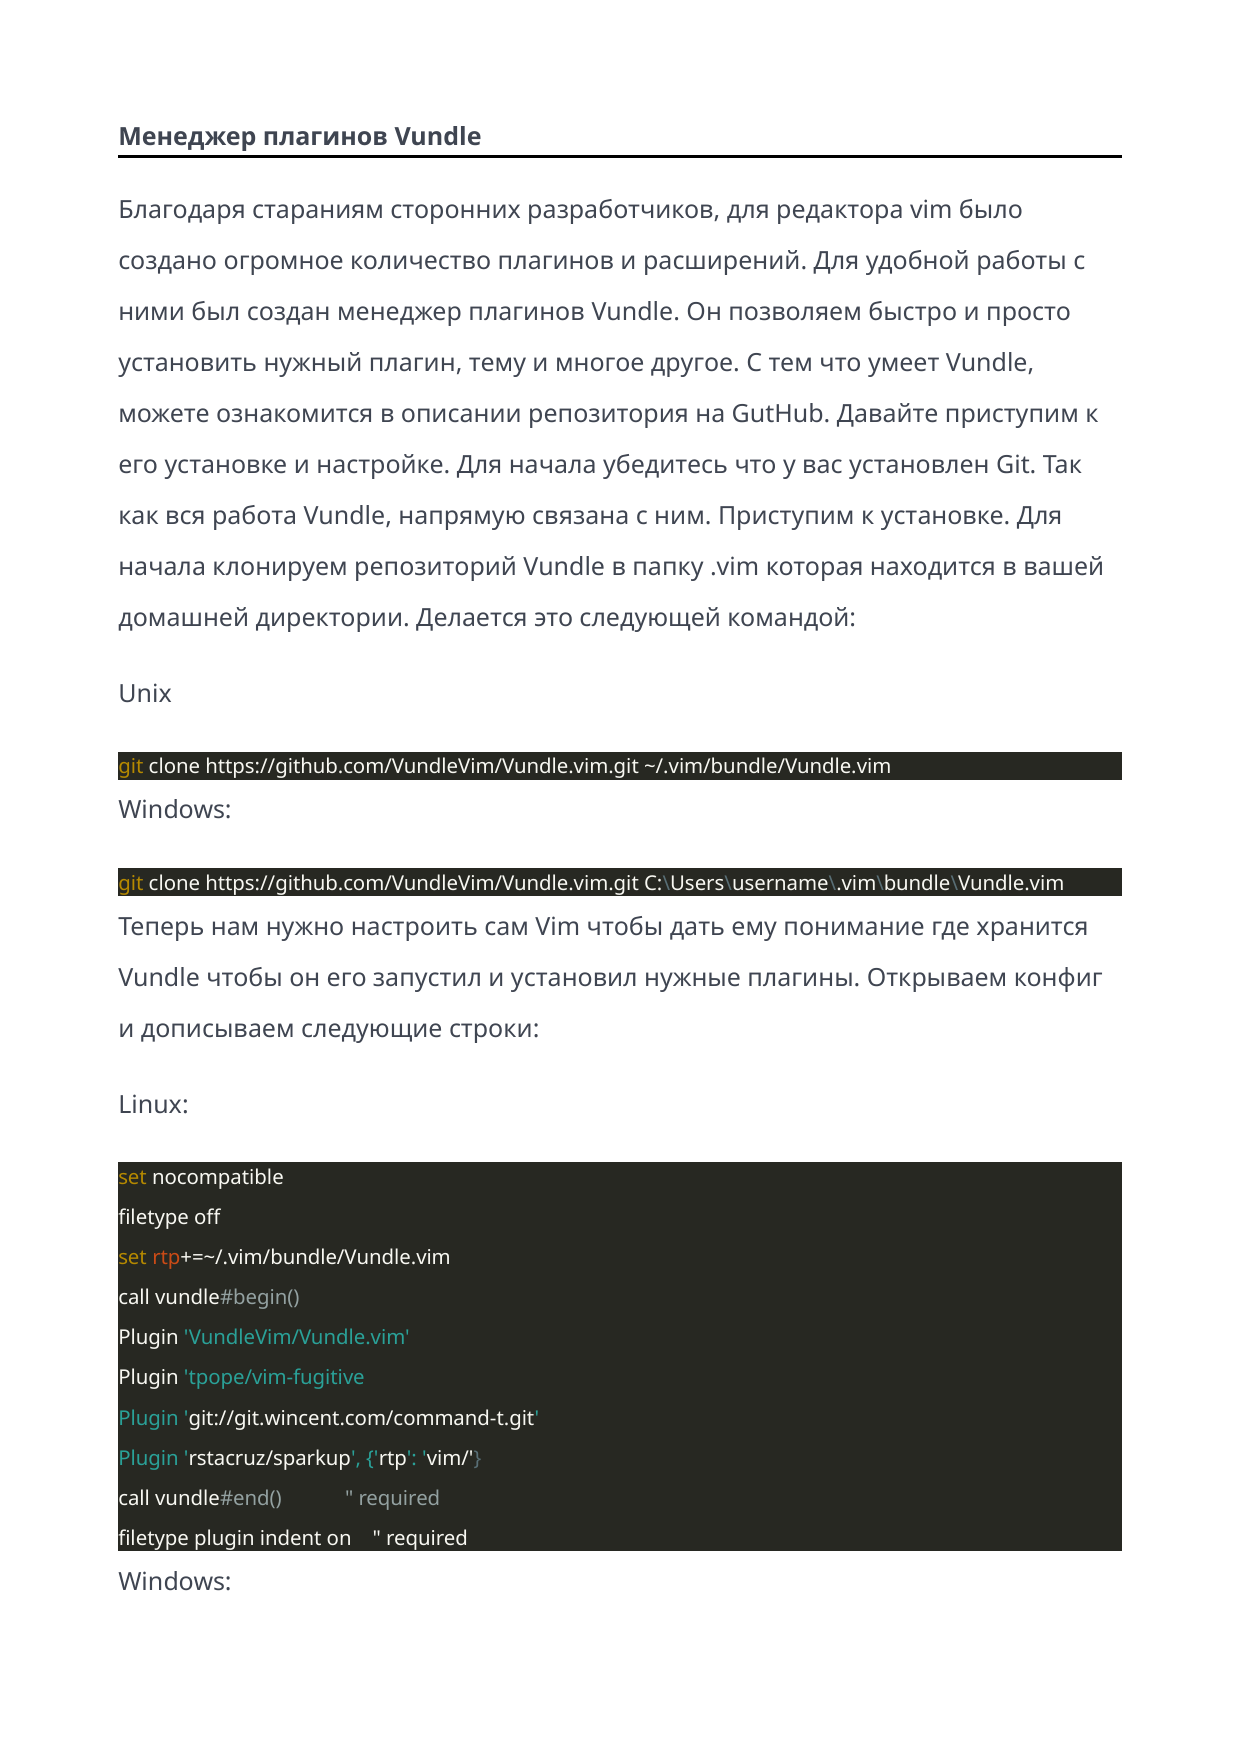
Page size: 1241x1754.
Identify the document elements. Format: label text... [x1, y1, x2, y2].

text Plugin 'git://git.wincent.com/command-t.git' [118, 1403, 1122, 1431]
text Unix [118, 676, 1122, 710]
text call vundle#begin() [118, 1283, 1122, 1311]
text set rtp+=~/.vim/bundle/Vundle.vim [118, 1243, 1122, 1270]
subtitle Менеджер плагинов Vundle [118, 118, 1122, 155]
text filetype off [118, 1203, 1122, 1230]
text Plugin 'rstacruz/sparkup', {'rtp': 'vim/'} [118, 1443, 1122, 1471]
text Plugin 'VundleVim/Vundle.vim' [118, 1323, 1122, 1351]
text git clone https://github.com/VundleVim/Vundle.vim.git ~/.vim/bundle/Vundle.vim [118, 752, 1122, 780]
text Windows: [118, 792, 1122, 826]
text set nocompatible [118, 1162, 1122, 1190]
text git clone https://github.com/VundleVim/Vundle.vim.git C:\Users\username\.vim\bundle\Vundle.vim [118, 868, 1122, 896]
text Linux: [118, 1086, 1122, 1121]
text Windows: [118, 1563, 1122, 1598]
text call vundle#end() " required [118, 1483, 1122, 1511]
text Благодаря стараниям сторонних разработчиков, для редактора vim было создано огромное количество плагинов и расширений. Для удобной работы с ними был создан менеджер плагинов Vundle. Он позволяем быстро и просто установить нужный плагин, тему и многое другое. С тем что умеет Vundle, можете ознакомится в описании репозитория на GutHub. Давайте приступим к его установке и настройке. Для начала убедитесь что у вас установлен Git. Так как вся работа Vundle, напрямую связана с ним. Приступим к установке. Для начала клонируем репозиторий Vundle в папку .vim которая находится в вашей домашней директории. Делается это следующей командой: [118, 192, 1122, 634]
text Plugin 'tpope/vim-fugitive [118, 1363, 1122, 1391]
text Теперь нам нужно настроить сам Vim чтобы дать ему понимание где хранится Vundle чтобы он его запустил и установил нужные плагины. Открываем конфиг и дописываем следующие строки: [118, 908, 1122, 1044]
text filetype plugin indent on " required [118, 1523, 1122, 1551]
